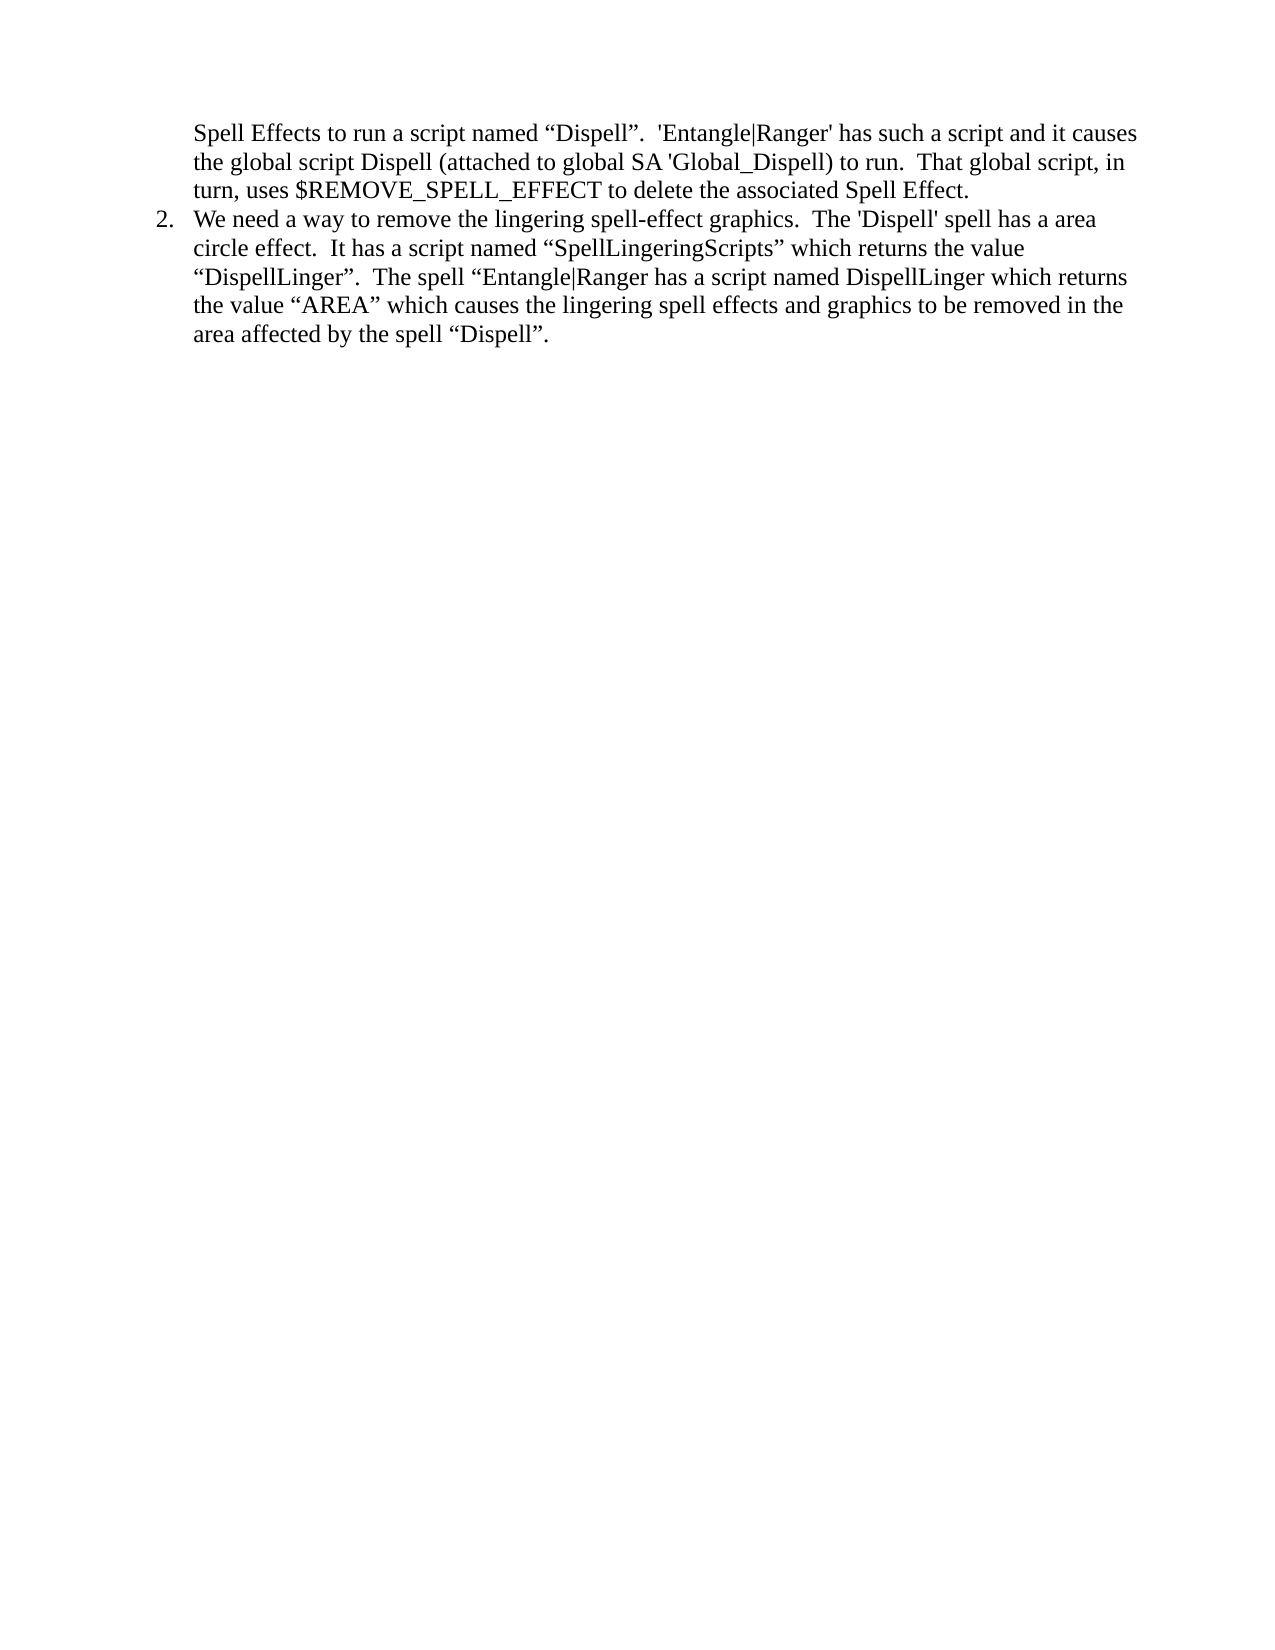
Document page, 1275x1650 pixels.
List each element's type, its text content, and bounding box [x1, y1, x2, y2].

list We need a way to remove the lingering spell-effect graphics. The 'Dispell' spell has a area circle effect. It has a script named “SpellLingeringScripts” which returns the value “DispellLinger”. The spell “Entangle|Ranger has a script named DispellLinger which returns the value “AREA” which causes the lingering spell effects and graphics to be removed in the area affected by the spell “Dispell”. [156, 204, 1157, 348]
list Spell Effects to run a script named “Dispell”. 'Entangle|Ranger' has such a script and it causes the global script Dispell (attached to global SA 'Global_Dispell) to run. That global script, in turn, uses $REMOVE_SPELL_EFFECT to delete the associated Spell Effect. [156, 118, 1157, 204]
